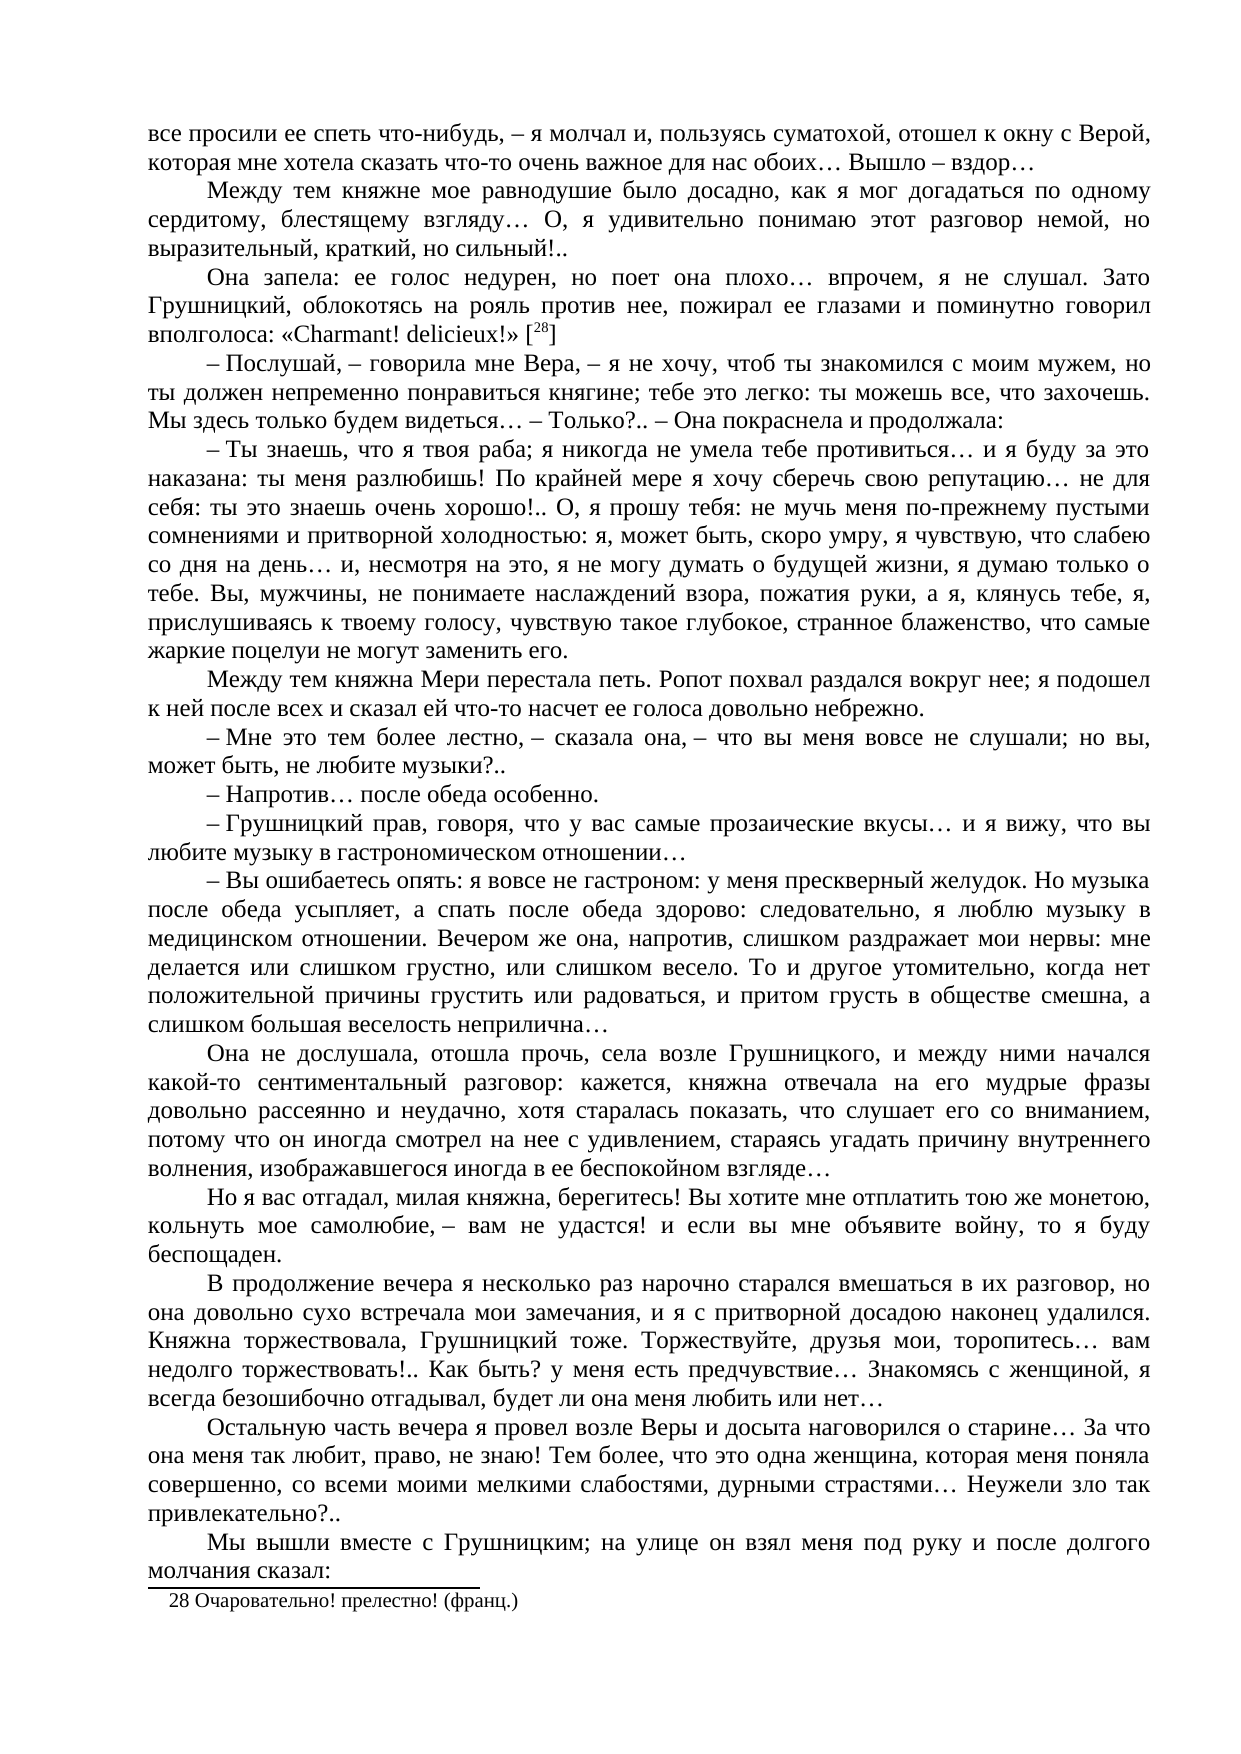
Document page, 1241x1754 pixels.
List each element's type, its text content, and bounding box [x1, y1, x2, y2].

text – Мне это тем более лестно, – сказала она, – что вы меня вовсе не слушали; но вы, может быть, не любите музыки?.. [148, 722, 1152, 779]
text Мы вышли вместе с Грушницким; на улице он взял меня под руку и после долгого молчания сказал: [148, 1527, 1152, 1584]
text – Грушницкий прав, говоря, что у вас самые прозаические вкусы… и я вижу, что вы любите музыку в гастрономическом отношении… [148, 808, 1152, 866]
text Она запела: ее голос недурен, но поет она плохо… впрочем, я не слушал. Зато Грушницкий, облокотясь на рояль против нее, пожирал ее глазами и поминутно говорил вполголоса: «Charmant! delicieux!» [] [148, 262, 1152, 348]
text В продолжение вечера я несколько раз нарочно старался вмешаться в их разговор, но она довольно сухо встречала мои замечания, и я с притворной досадою наконец удалился. Княжна торжествовала, Грушницкий тоже. Торжествуйте, друзья мои, торопитесь… вам недолго торжествовать!.. Как быть? у меня есть предчувствие… Знакомясь с женщиной, я всегда безошибочно отгадывал, будет ли она меня любить или нет… [148, 1268, 1152, 1412]
text Очаровательно! прелестно! (франц.) [148, 1588, 1152, 1612]
text Она не дослушала, отошла прочь, села возле Грушницкого, и между ними начался какой-то сентиментальный разговор: кажется, княжна отвечала на его мудрые фразы довольно рассеянно и неудачно, хотя старалась показать, что слушает его со вниманием, потому что он иногда смотрел на нее с удивлением, стараясь угадать причину внутреннего волнения, изображавшегося иногда в ее беспокойном взгляде… [148, 1038, 1152, 1182]
text все просили ее спеть что-нибудь, – я молчал и, пользуясь суматохой, отошел к окну с Верой, которая мне хотела сказать что-то очень важное для нас обоих… Вышло – вздор… [148, 118, 1152, 176]
text Остальную часть вечера я провел возле Веры и досыта наговорился о старине… За что она меня так любит, право, не знаю! Тем более, что это одна женщина, которая меня поняла совершенно, со всеми моими мелкими слабостями, дурными страстями… Неужели зло так привлекательно?.. [148, 1412, 1152, 1527]
text – Вы ошибаетесь опять: я вовсе не гастроном: у меня прескверный желудок. Но музыка после обеда усыпляет, а спать после обеда здорово: следовательно, я люблю музыку в медицинском отношении. Вечером же она, напротив, слишком раздражает мои нервы: мне делается или слишком грустно, или слишком весело. То и другое утомительно, когда нет положительной причины грустить или радоваться, и притом грусть в обществе смешна, а слишком большая веселость неприлична… [148, 866, 1152, 1038]
text Между тем княжна Мери перестала петь. Ропот похвал раздался вокруг нее; я подошел к ней после всех и сказал ей что-то насчет ее голоса довольно небрежно. [148, 664, 1152, 722]
text Между тем княжне мое равнодушие было досадно, как я мог догадаться по одному сердитому, блестящему взгляду… О, я удивительно понимаю этот разговор немой, но выразительный, краткий, но сильный!.. [148, 176, 1152, 262]
text – Напротив… после обеда особенно. [148, 779, 1152, 808]
text Но я вас отгадал, милая княжна, берегитесь! Вы хотите мне отплатить тою же монетою, кольнуть мое самолюбие, – вам не удастся! и если вы мне объявите войну, то я буду беспощаден. [148, 1182, 1152, 1268]
text – Ты знаешь, что я твоя раба; я никогда не умела тебе противиться… и я буду за это наказана: ты меня разлюбишь! По крайней мере я хочу сберечь свою репутацию… не для себя: ты это знаешь очень хорошо!.. О, я прошу тебя: не мучь меня по-прежнему пустыми сомнениями и притворной холодностью: я, может быть, скоро умру, я чувствую, что слабею со дня на день… и, несмотря на это, я не могу думать о будущей жизни, я думаю только о тебе. Вы, мужчины, не понимаете наслаждений взора, пожатия руки, а я, клянусь тебе, я, прислушиваясь к твоему голосу, чувствую такое глубокое, странное блаженство, что самые жаркие поцелуи не могут заменить его. [148, 434, 1152, 664]
text – Послушай, – говорила мне Вера, – я не хочу, чтоб ты знакомился с моим мужем, но ты должен непременно понравиться княгине; тебе это легко: ты можешь все, что захочешь. Мы здесь только будем видеться… – Только?.. – Она покраснела и продолжала: [148, 348, 1152, 434]
